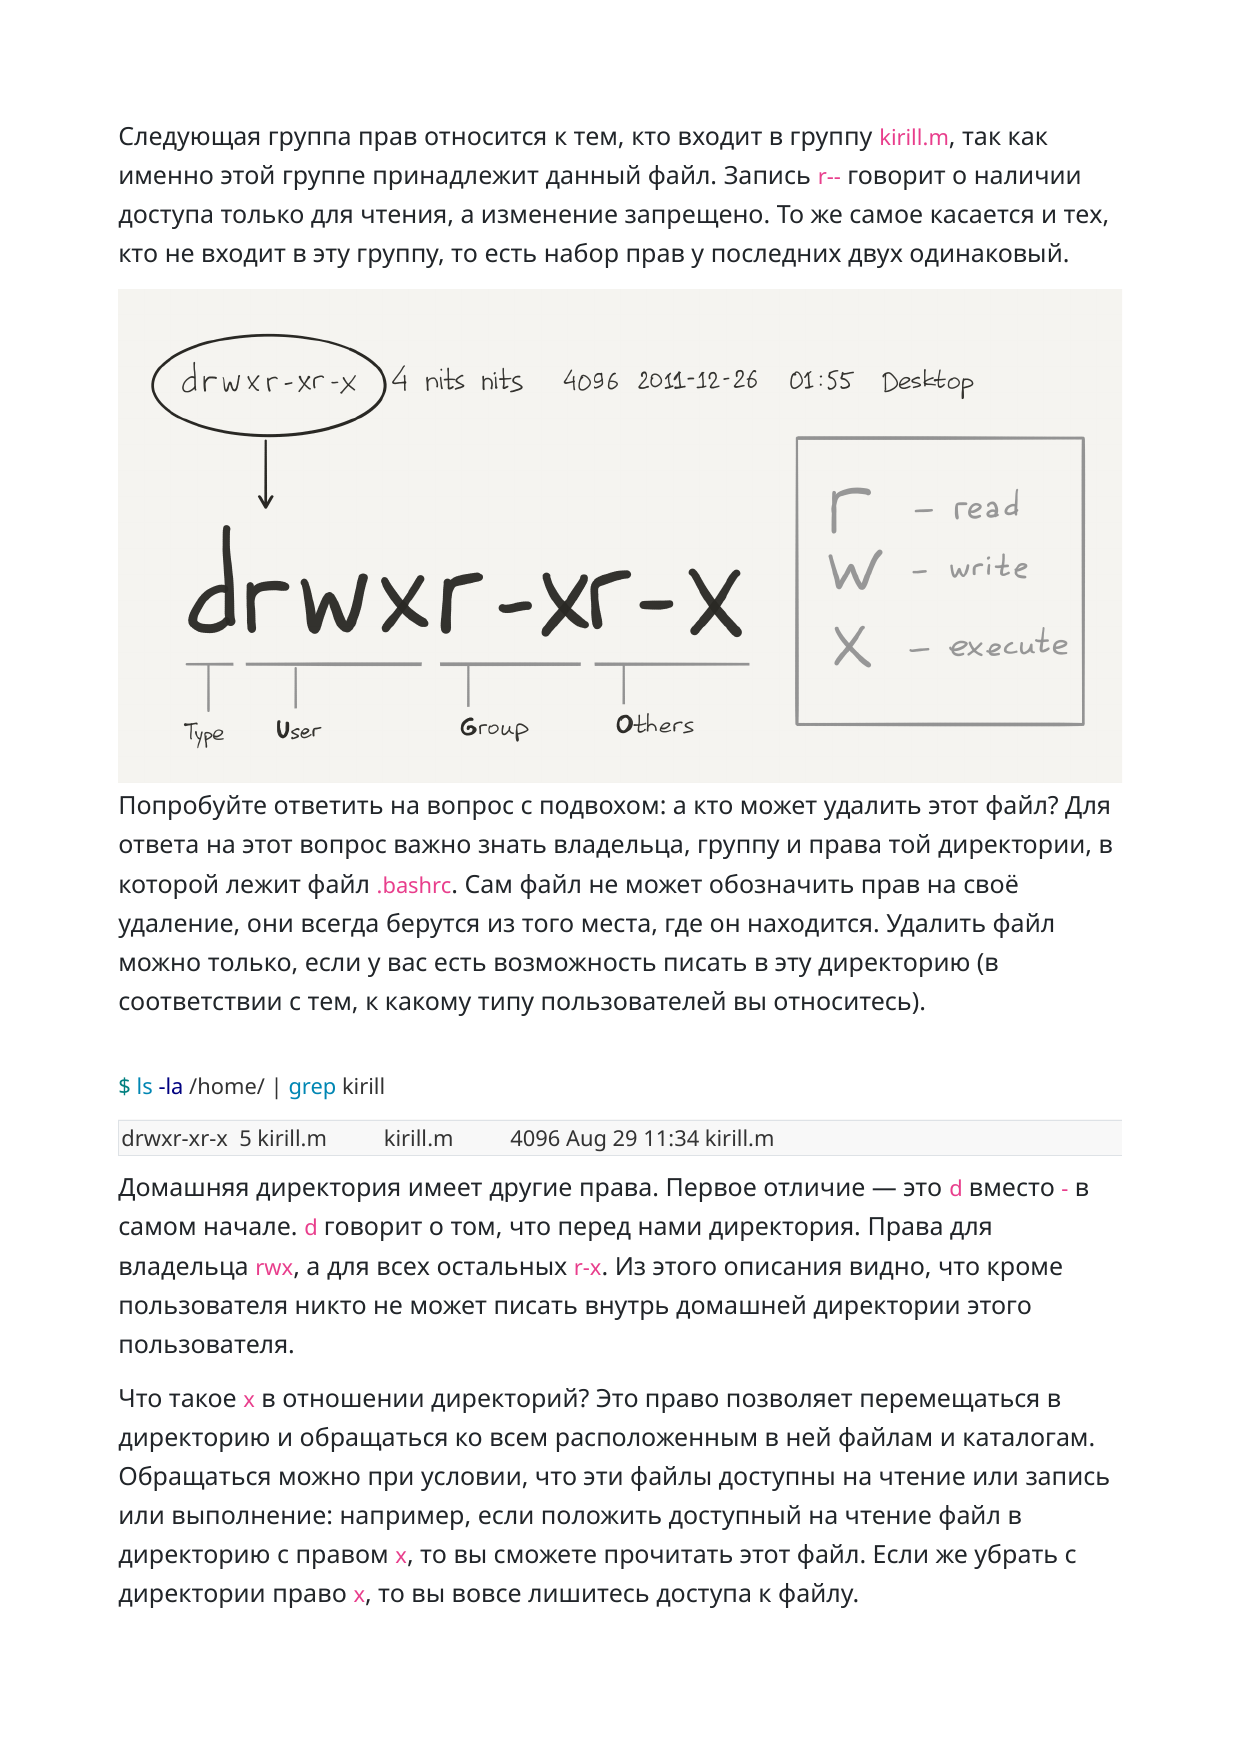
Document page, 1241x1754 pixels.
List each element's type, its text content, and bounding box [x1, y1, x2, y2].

text Следующая группа прав относится к тем, кто входит в группу kirill.m, так как именно этой группе принадлежит данный файл. Запись r-- говорит о наличии доступа только для чтения, а изменение запрещено. То же самое касается и тех, кто не входит в эту группу, то есть набор прав у последних двух одинаковый. [118, 118, 1122, 270]
text Попробуйте ответить на вопрос с подвохом: а кто может удалить этот файл? Для ответа на этот вопрос важно знать владельца, группу и права той директории, в которой лежит файл .bashrc. Сам файл не может обозначить прав на своё удаление, они всегда берутся из того места, где он находится. Удалить файл можно только, если у вас есть возможность писать в эту директорию (в соответствии с тем, к какому типу пользователей вы относитесь). [118, 783, 1122, 1018]
picture [118, 289, 1123, 783]
text $ ls -la /home/ | grep kirill [118, 1038, 1122, 1101]
text Что такое x в отношении директорий? Это право позволяет перемещаться в директорию и обращаться ко всем расположенным в ней файлам и каталогам. Обращаться можно при условии, что эти файлы доступны на чтение или запись или выполнение: например, если положить доступный на чтение файл в директорию с правом x, то вы сможете прочитать этот файл. Если же убрать с директории право x, то вы вовсе лишитесь доступа к файлу. [118, 1380, 1122, 1610]
text Домашняя директория имеет другие права. Первое отличие — это d вместо - в самом начале. d говорит о том, что перед нами директория. Права для владельца rwx, а для всех остальных r-x. Из этого описания видно, что кроме пользователя никто не может писать внутрь домашней директории этого пользователя. [118, 1170, 1122, 1361]
text drwxr-xr-x 5 kirill.m kirill.m 4096 Aug 29 11:34 kirill.m [119, 1121, 1122, 1155]
